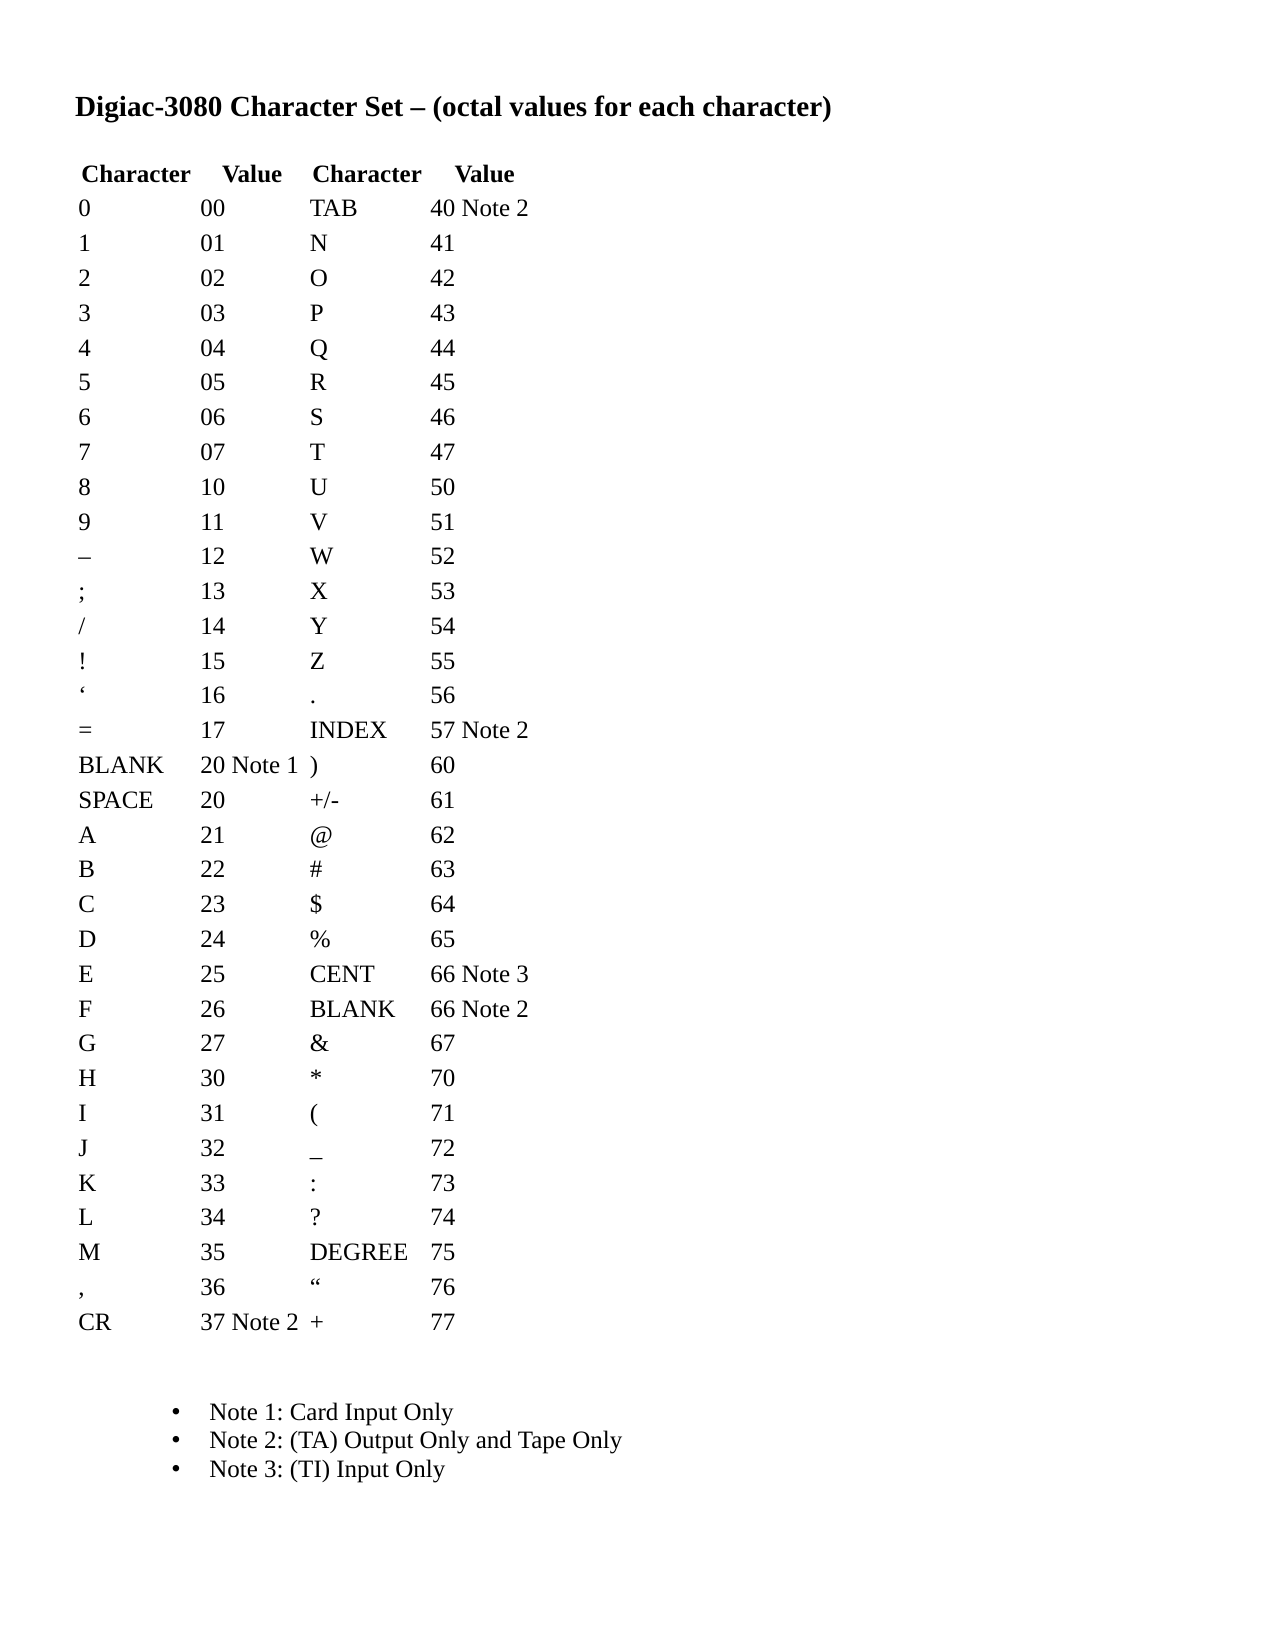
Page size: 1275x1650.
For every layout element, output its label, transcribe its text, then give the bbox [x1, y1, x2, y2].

table_cell 30 [197, 1060, 307, 1095]
table_cell 25 [197, 956, 307, 991]
table_cell 1 [75, 225, 197, 260]
table_cell 20 [197, 782, 307, 817]
table_cell 07 [197, 434, 307, 469]
table_cell 8 [75, 469, 197, 503]
table_cell T [307, 434, 427, 469]
table_cell 05 [197, 364, 307, 399]
table_cell 14 [197, 608, 307, 643]
table_cell + [307, 1304, 427, 1338]
table_cell 6 [75, 399, 197, 434]
table_cell “ [307, 1269, 427, 1304]
table_cell TAB [307, 190, 427, 225]
table_cell = [75, 712, 197, 747]
table_cell ) [307, 747, 427, 782]
table_cell 26 [197, 991, 307, 1025]
table_cell @ [307, 817, 427, 851]
subtitle Digiac-3080 Character Set – (octal values for each character) [75, 89, 1200, 123]
list Note 3: (TI) Input Only [172, 1454, 1200, 1483]
table_header Value [197, 156, 307, 190]
table_cell ‘ [75, 678, 197, 712]
table_cell , [75, 1269, 197, 1304]
table_cell ? [307, 1199, 427, 1234]
table_cell SPACE [75, 782, 197, 817]
table_cell Y [307, 608, 427, 643]
table_cell 60 [427, 747, 541, 782]
table_cell 21 [197, 817, 307, 851]
table_cell 77 [427, 1304, 541, 1338]
table_cell I [75, 1095, 197, 1130]
table_cell & [307, 1025, 427, 1060]
table_cell 66 Note 2 [427, 991, 541, 1025]
table_header Character [75, 156, 197, 190]
list Note 2: (TA) Output Only and Tape Only [172, 1426, 1200, 1454]
table_cell 02 [197, 260, 307, 295]
table_cell 51 [427, 504, 541, 538]
table_cell 06 [197, 399, 307, 434]
table_cell N [307, 225, 427, 260]
list Note 1: Card Input Only [172, 1397, 1200, 1426]
table_cell : [307, 1165, 427, 1199]
table_cell 36 [197, 1269, 307, 1304]
table_cell $ [307, 886, 427, 921]
table_cell 3 [75, 295, 197, 329]
table_header Value [427, 156, 541, 190]
table_cell 63 [427, 851, 541, 886]
table_cell INDEX [307, 712, 427, 747]
table_cell _ [307, 1130, 427, 1164]
table_cell 13 [197, 573, 307, 608]
table_cell S [307, 399, 427, 434]
table_cell 71 [427, 1095, 541, 1130]
table_cell J [75, 1130, 197, 1164]
table_cell 17 [197, 712, 307, 747]
table_cell 40 Note 2 [427, 190, 541, 225]
table_cell 74 [427, 1199, 541, 1234]
table_cell 61 [427, 782, 541, 817]
table_cell 44 [427, 330, 541, 364]
table_cell 34 [197, 1199, 307, 1234]
table_cell 01 [197, 225, 307, 260]
table_cell V [307, 504, 427, 538]
table_cell G [75, 1025, 197, 1060]
table_cell BLANK [75, 747, 197, 782]
table_cell F [75, 991, 197, 1025]
table_cell 42 [427, 260, 541, 295]
table_cell 4 [75, 330, 197, 364]
table_cell 56 [427, 678, 541, 712]
table_cell 41 [427, 225, 541, 260]
table_cell C [75, 886, 197, 921]
table_cell 53 [427, 573, 541, 608]
table_cell 46 [427, 399, 541, 434]
table_cell P [307, 295, 427, 329]
table_cell * [307, 1060, 427, 1095]
table_cell H [75, 1060, 197, 1095]
table_cell 72 [427, 1130, 541, 1164]
table_cell 2 [75, 260, 197, 295]
table_cell 43 [427, 295, 541, 329]
table_cell 73 [427, 1165, 541, 1199]
table_cell BLANK [307, 991, 427, 1025]
table_cell 20 Note 1 [197, 747, 307, 782]
table_cell 37 Note 2 [197, 1304, 307, 1338]
table_cell – [75, 538, 197, 573]
table_cell +/- [307, 782, 427, 817]
table_cell U [307, 469, 427, 503]
table_cell 23 [197, 886, 307, 921]
table_cell 9 [75, 504, 197, 538]
table_cell 15 [197, 643, 307, 677]
table_cell 67 [427, 1025, 541, 1060]
table_cell 66 Note 3 [427, 956, 541, 991]
table_cell K [75, 1165, 197, 1199]
table_cell # [307, 851, 427, 886]
table_cell DEGREE [307, 1234, 427, 1269]
table_cell ; [75, 573, 197, 608]
table_cell 57 Note 2 [427, 712, 541, 747]
table_cell 00 [197, 190, 307, 225]
table_header Character [307, 156, 427, 190]
table_cell 11 [197, 504, 307, 538]
table_cell 64 [427, 886, 541, 921]
table_cell ( [307, 1095, 427, 1130]
table_cell 35 [197, 1234, 307, 1269]
table_cell 47 [427, 434, 541, 469]
table_cell CENT [307, 956, 427, 991]
table_cell W [307, 538, 427, 573]
table_cell 65 [427, 921, 541, 956]
table_cell 75 [427, 1234, 541, 1269]
table_cell B [75, 851, 197, 886]
table_cell 32 [197, 1130, 307, 1164]
table_cell 76 [427, 1269, 541, 1304]
table_cell X [307, 573, 427, 608]
table_cell 52 [427, 538, 541, 573]
table_cell 62 [427, 817, 541, 851]
table_cell 24 [197, 921, 307, 956]
table_cell 33 [197, 1165, 307, 1199]
table_cell / [75, 608, 197, 643]
table_cell D [75, 921, 197, 956]
table_cell A [75, 817, 197, 851]
table_cell Q [307, 330, 427, 364]
table_cell M [75, 1234, 197, 1269]
table_cell 55 [427, 643, 541, 677]
table_cell . [307, 678, 427, 712]
table_cell 45 [427, 364, 541, 399]
table_cell 16 [197, 678, 307, 712]
table_cell 12 [197, 538, 307, 573]
table_cell CR [75, 1304, 197, 1338]
table_cell 22 [197, 851, 307, 886]
table_cell ! [75, 643, 197, 677]
table_cell Z [307, 643, 427, 677]
table_cell R [307, 364, 427, 399]
table_cell E [75, 956, 197, 991]
table_cell 10 [197, 469, 307, 503]
table_cell 03 [197, 295, 307, 329]
table_cell L [75, 1199, 197, 1234]
table_cell 54 [427, 608, 541, 643]
table_cell O [307, 260, 427, 295]
table_cell 5 [75, 364, 197, 399]
table_cell % [307, 921, 427, 956]
table_cell 0 [75, 190, 197, 225]
table_cell 70 [427, 1060, 541, 1095]
table_cell 27 [197, 1025, 307, 1060]
table_cell 7 [75, 434, 197, 469]
table_cell 04 [197, 330, 307, 364]
table_cell 50 [427, 469, 541, 503]
table_cell 31 [197, 1095, 307, 1130]
